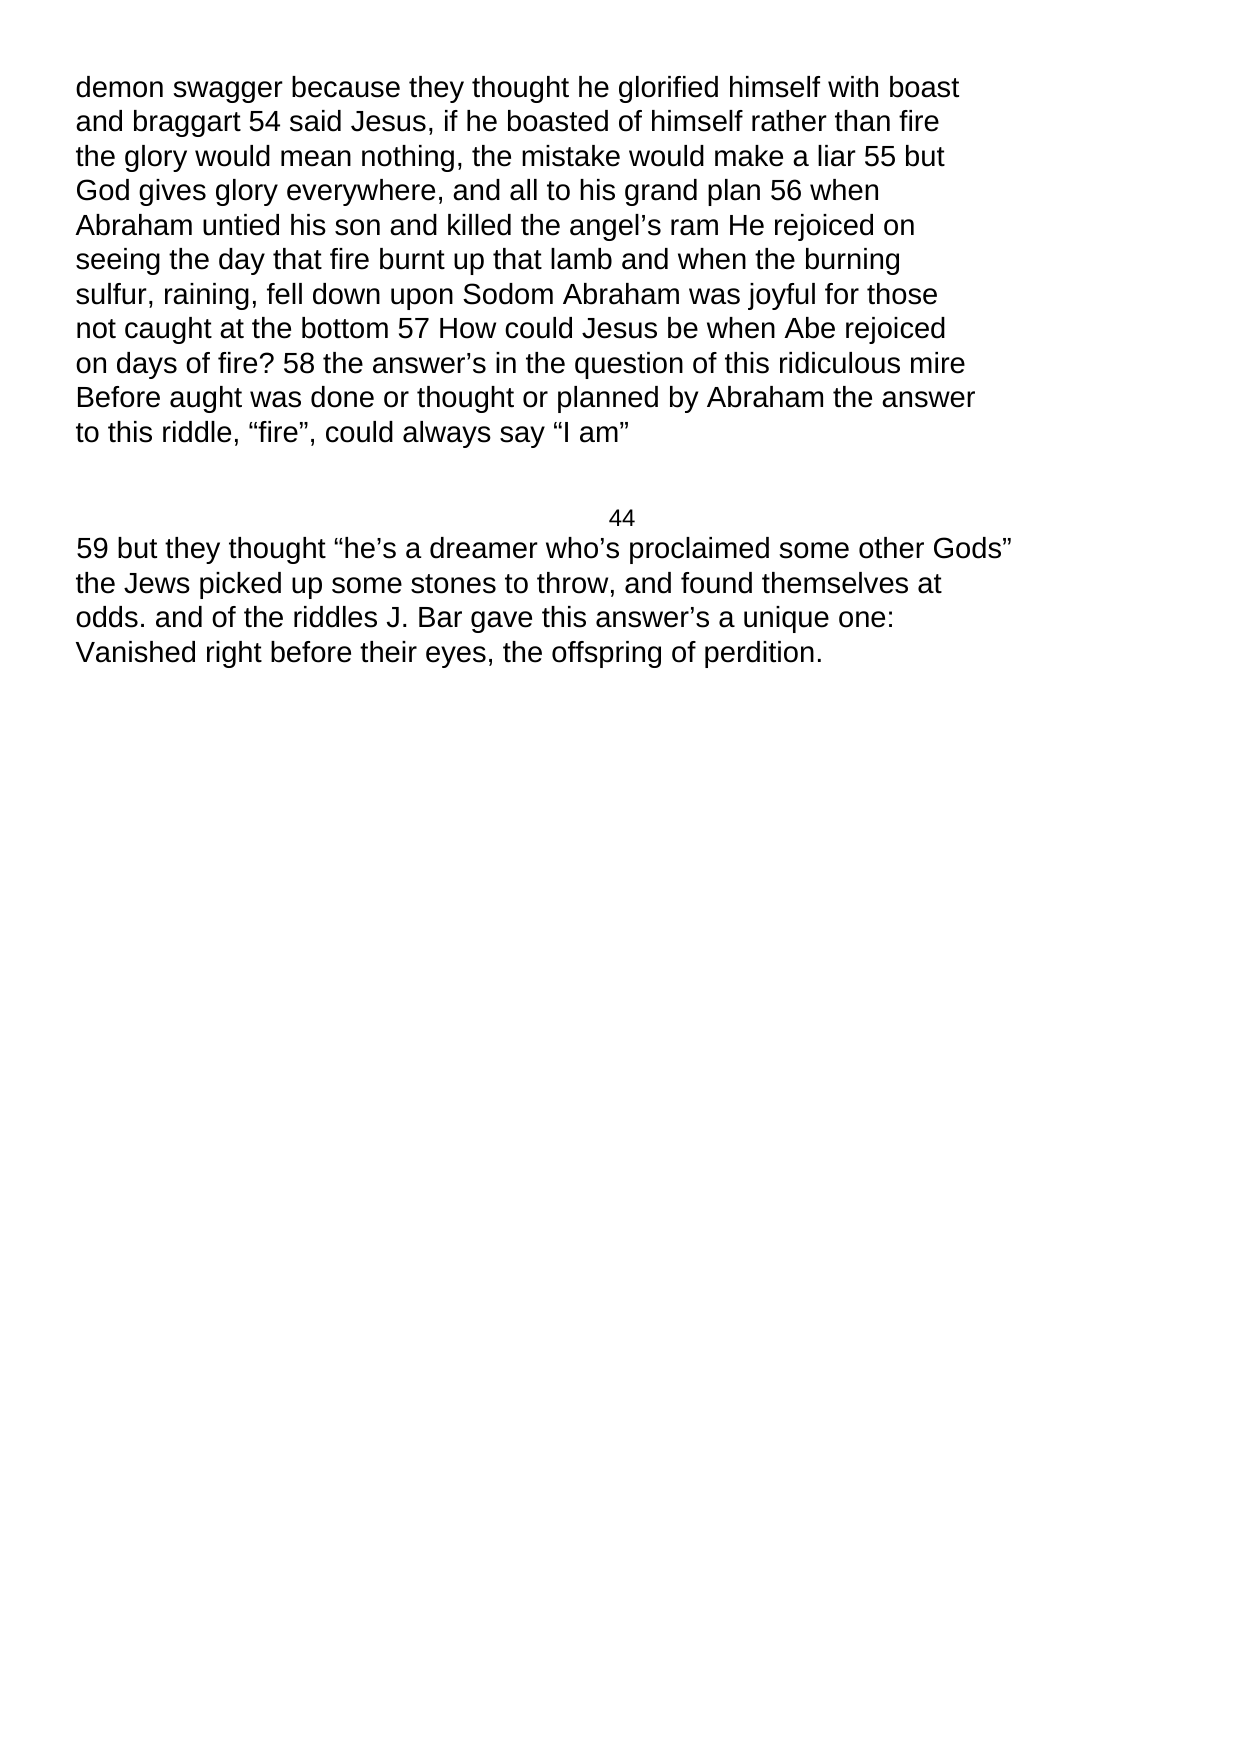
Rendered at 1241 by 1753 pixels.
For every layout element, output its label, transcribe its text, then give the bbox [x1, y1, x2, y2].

text demon swagger because they thought he glorified himself with boast and braggart 54 said Jesus, if he boasted of himself rather than fire the glory would mean nothing, the mistake would make a liar 55 but God gives glory everywhere, and all to his grand plan 56 when Abraham untied his son and killed the angel’s ram He rejoiced on seeing the day that fire burnt up that lamb and when the burning sulfur, raining, fell down upon Sodom Abraham was joyful for those not caught at the bottom 57 How could Jesus be when Abe rejoiced on days of fire? 58 the answer’s in the question of this ridiculous mire Before aught was done or thought or planned by Abraham the answer to this riddle, “fire”, could always say “I am” [75, 70, 984, 448]
text 44 [608, 504, 1178, 532]
text 59 but they thought “he’s a dreamer who’s proclaimed some other Gods” the Jews picked up some stones to throw, and found themselves at odds. and of the riddles J. Bar gave this answer’s a unique one: Vanished right before their eyes, the offspring of perdition. [75, 532, 1017, 668]
